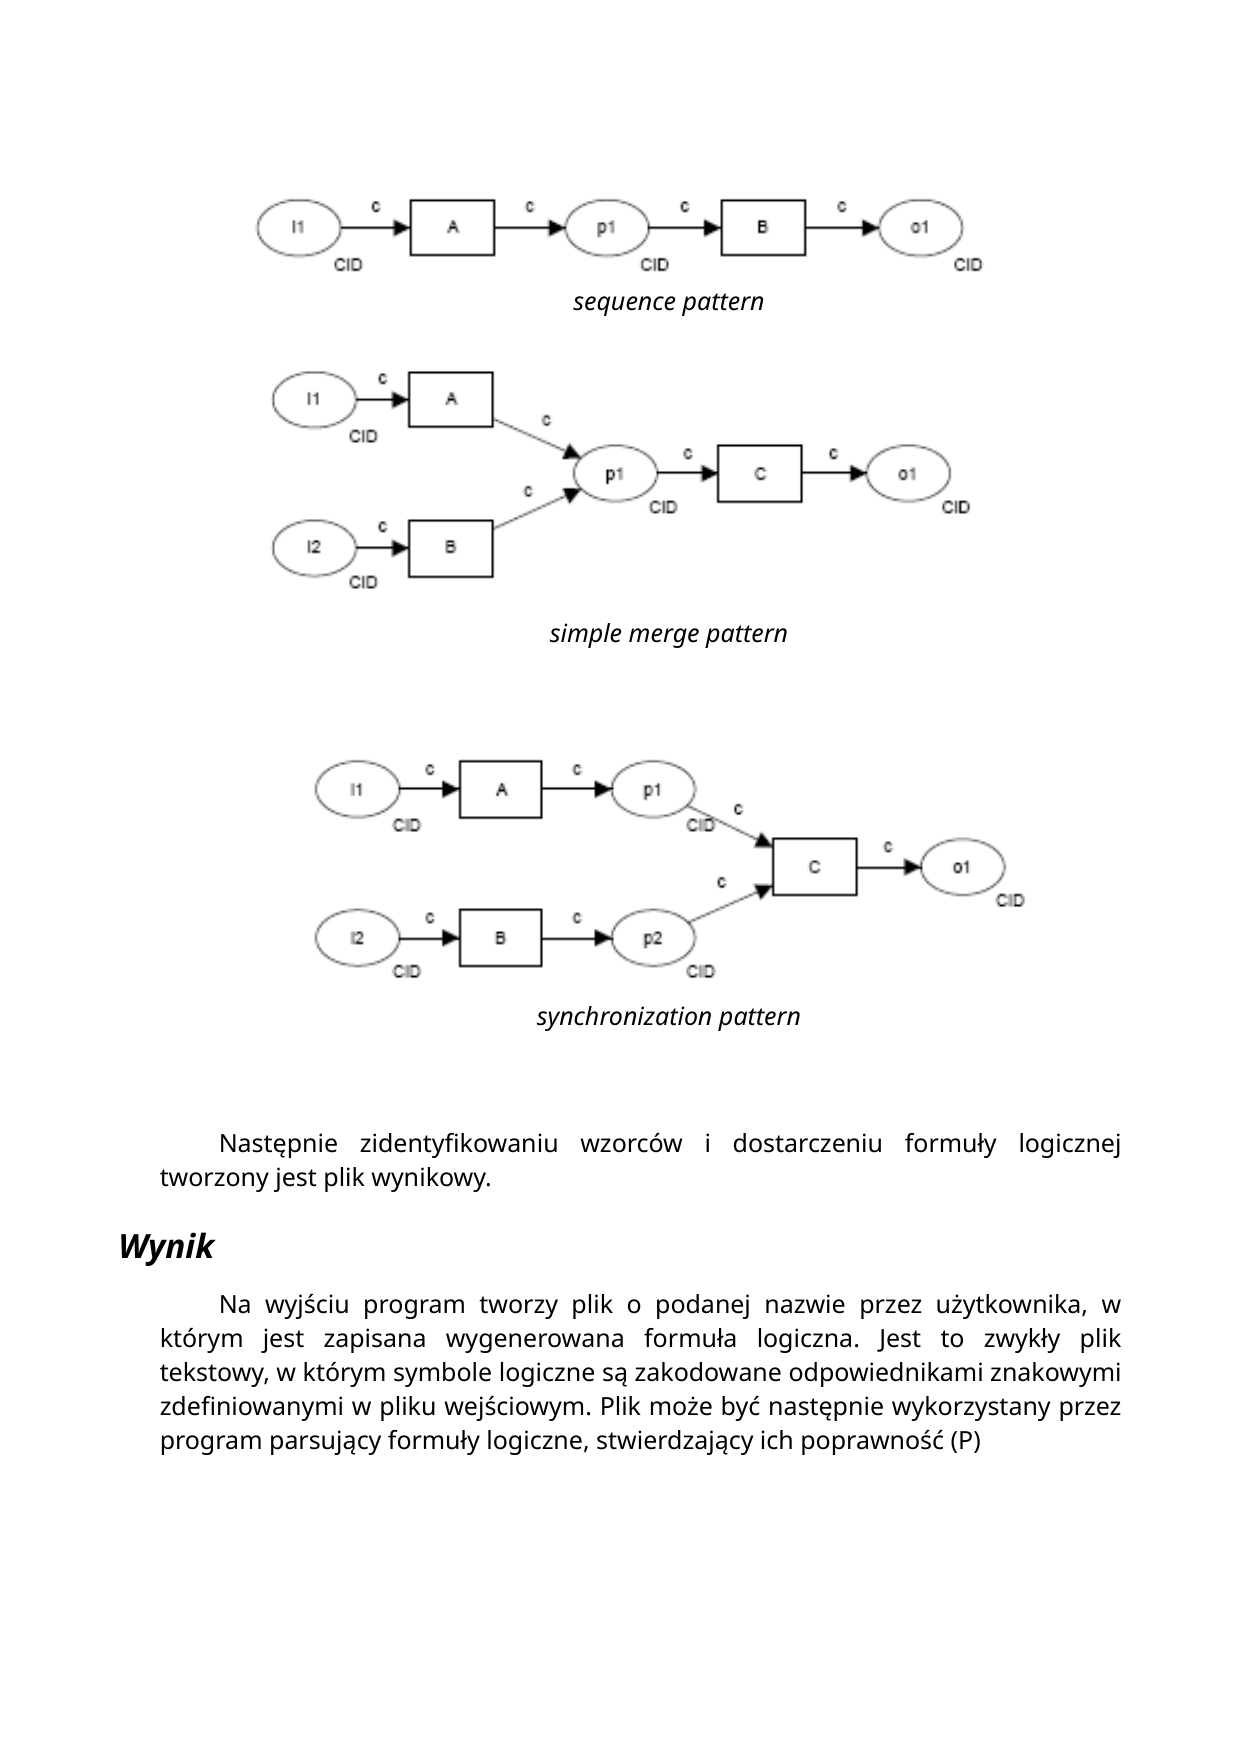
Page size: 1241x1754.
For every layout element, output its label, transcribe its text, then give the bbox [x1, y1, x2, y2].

text simple merge pattern [159, 347, 1122, 650]
picture [237, 181, 1003, 284]
text Na wyjściu program tworzy plik o podanej nazwie przez użytkownika, w którym jest zapisana wygenerowana formuła logiczna. Jest to zwykły plik tekstowy, w którym symbole logiczne są zakodowane odpowiednikami znakowymi zdefiniowanymi w pliku wejściowym. Plik może być następnie wykorzystany przez program parsujący formuły logiczne, stwierdzający ich poprawność (P) [159, 1286, 1122, 1457]
text sequence pattern [159, 182, 1122, 318]
picture [303, 742, 1044, 999]
text Wynik [118, 1223, 1122, 1269]
text Następnie zidentyfikowaniu wzorców i dostarczeniu formuły logicznej tworzony jest plik wynikowy. [159, 1126, 1122, 1194]
picture [250, 347, 990, 616]
text synchronization pattern [159, 743, 1122, 1033]
